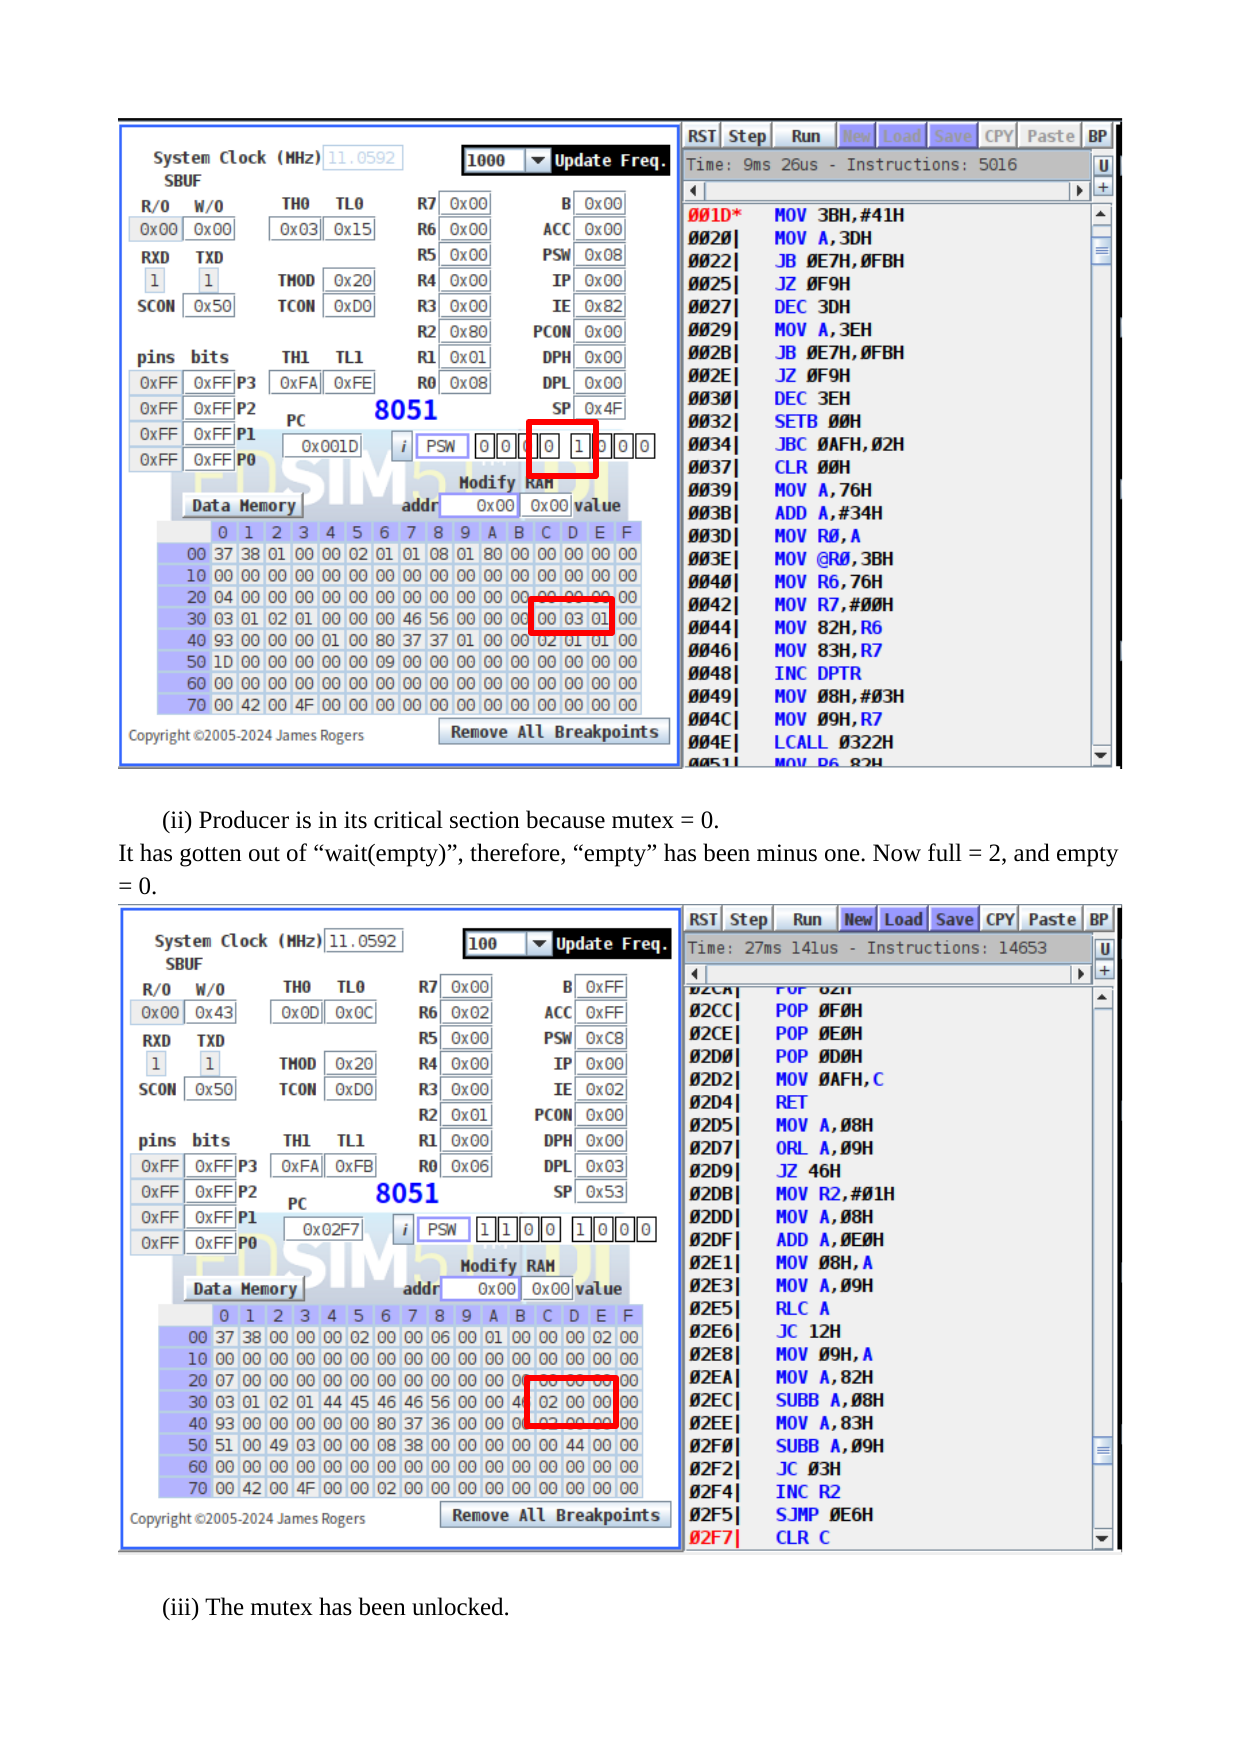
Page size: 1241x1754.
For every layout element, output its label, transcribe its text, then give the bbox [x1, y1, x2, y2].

text (ii) Producer is in its critical section because mutex = 0. [118, 805, 1122, 834]
picture [118, 118, 1123, 769]
text It has gotten out of “wait(empty)”, therefore, “empty” has been minus one. Now full = 2, and empty = 0. [118, 838, 1122, 900]
text (iii) The mutex has been unlocked. [118, 1592, 1122, 1621]
picture [118, 904, 1123, 1555]
